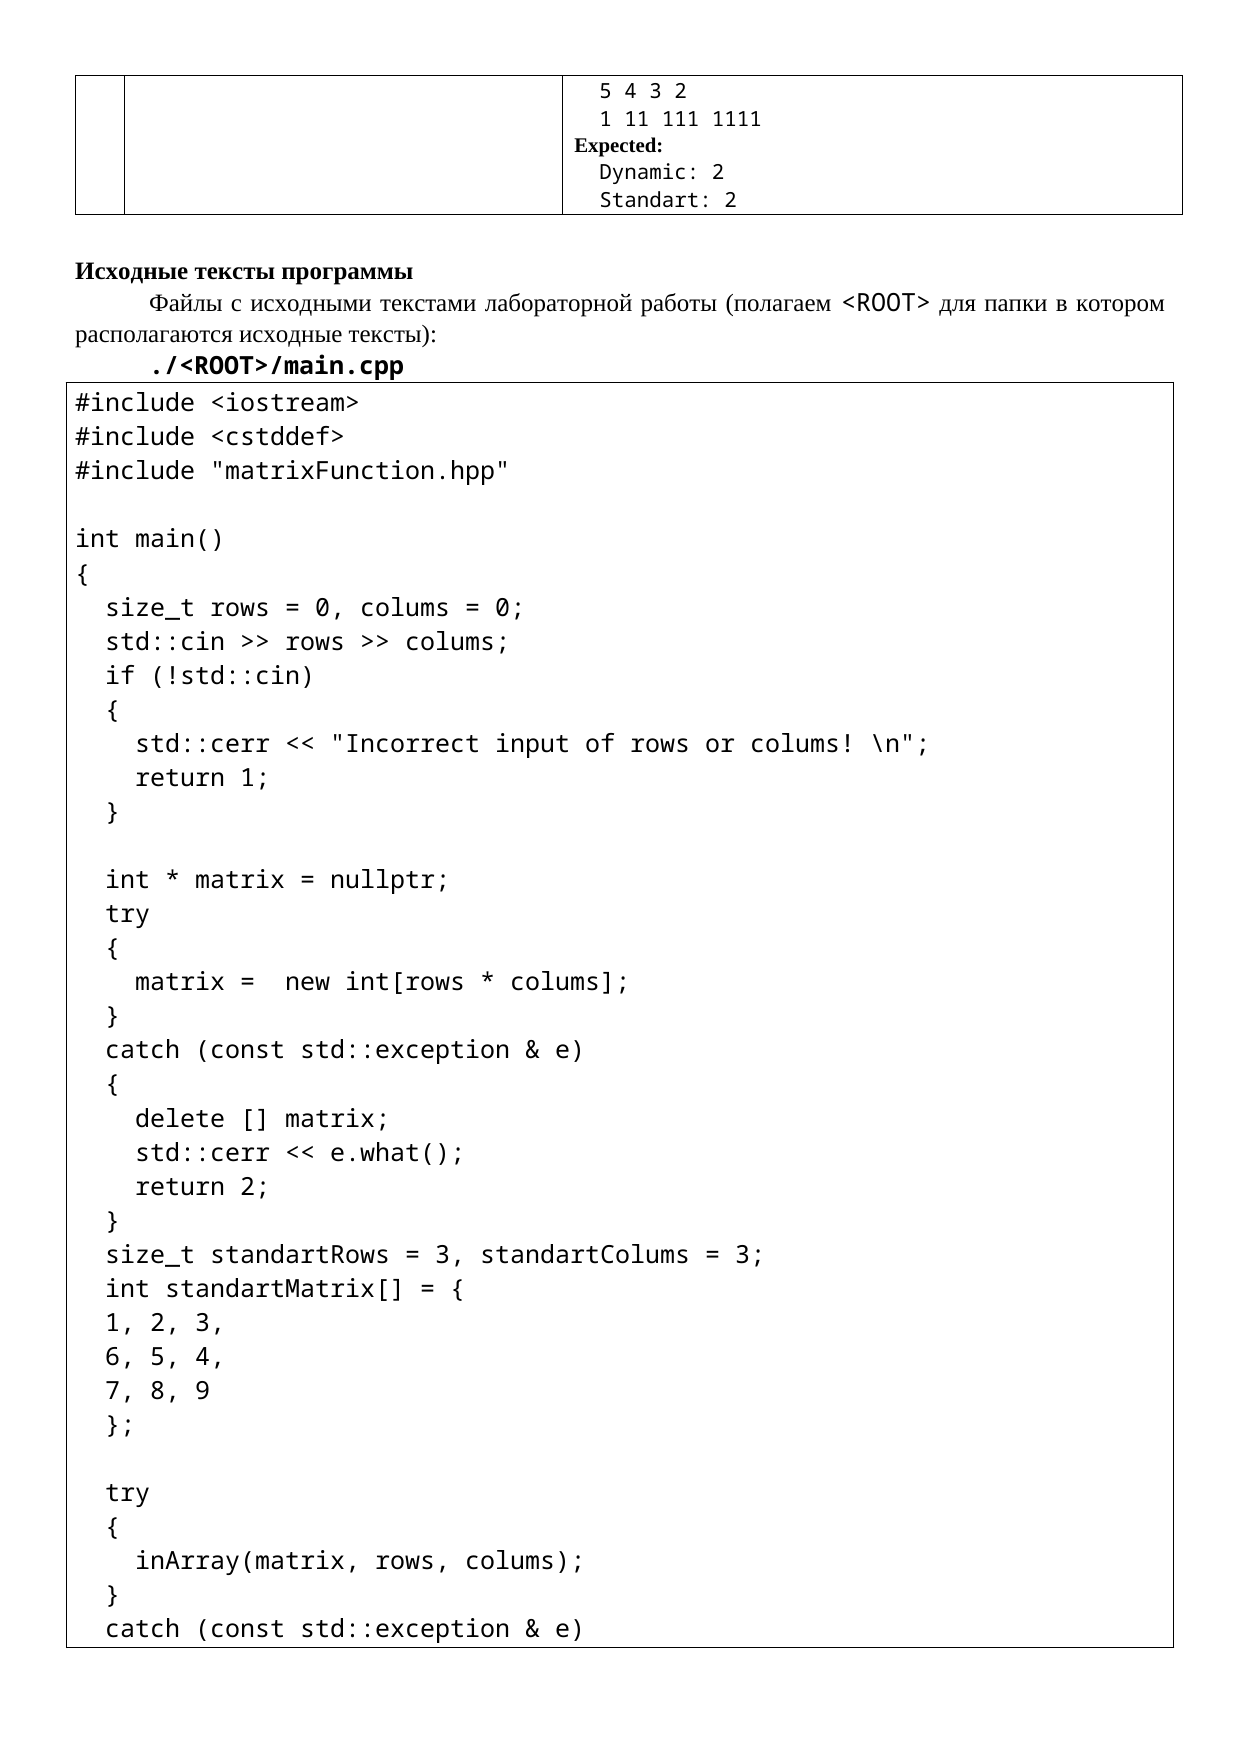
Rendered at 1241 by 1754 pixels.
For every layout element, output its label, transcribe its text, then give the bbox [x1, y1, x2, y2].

text { [75, 1066, 1165, 1100]
text std::cerr << "Incorrect input of rows or colums! \n"; [75, 726, 1165, 759]
text try [75, 896, 1165, 930]
text ./<ROOT>/main.cpp [75, 348, 1165, 382]
text return 2; [75, 1168, 1165, 1202]
text inArray(matrix, rows, colums); [75, 1543, 1165, 1577]
text { [75, 555, 1165, 589]
text int * matrix = nullptr; [75, 862, 1165, 896]
text Исходные тексты программы [75, 256, 1165, 285]
text } [75, 1577, 1165, 1608]
text delete [] matrix; [75, 1100, 1165, 1134]
text matrix = new int[rows * colums]; [75, 964, 1165, 998]
text if (!std::cin) [75, 657, 1165, 691]
text }; [75, 1407, 1165, 1441]
text 1, 2, 3, [75, 1304, 1165, 1339]
text { [75, 1509, 1165, 1543]
text int standartMatrix[] = { [75, 1271, 1165, 1304]
text int main() [75, 521, 1165, 555]
text } [75, 794, 1165, 828]
text #include <cstddef> [75, 419, 1165, 453]
text std::cin >> rows >> colums; [75, 623, 1165, 657]
text } [75, 1202, 1165, 1236]
table_cell 5 4 3 2 1 11 111 1111 Expected: Dynamic: 2 Standart: 2 [563, 76, 1182, 214]
text #include "matrixFunction.hpp" [75, 453, 1165, 487]
text return 1; [75, 759, 1165, 794]
text { [75, 930, 1165, 964]
text Файлы с исходными текстами лабораторной работы (полагаем <ROOT> для папки в котором располагаются исходные тексты): [75, 285, 1165, 348]
table_cell [125, 76, 562, 214]
text catch (const std::exception & e) [67, 1608, 1173, 1647]
text 7, 8, 9 [75, 1373, 1165, 1407]
text catch (const std::exception & e) [75, 1032, 1165, 1066]
text } [75, 998, 1165, 1032]
text size_t rows = 0, colums = 0; [75, 589, 1165, 623]
text std::cerr << e.what(); [75, 1134, 1165, 1168]
table_cell [76, 76, 124, 214]
text { [75, 691, 1165, 726]
text 6, 5, 4, [75, 1339, 1165, 1373]
text size_t standartRows = 3, standartColums = 3; [75, 1236, 1165, 1271]
text try [75, 1475, 1165, 1509]
text #include <iostream> [67, 383, 1173, 419]
